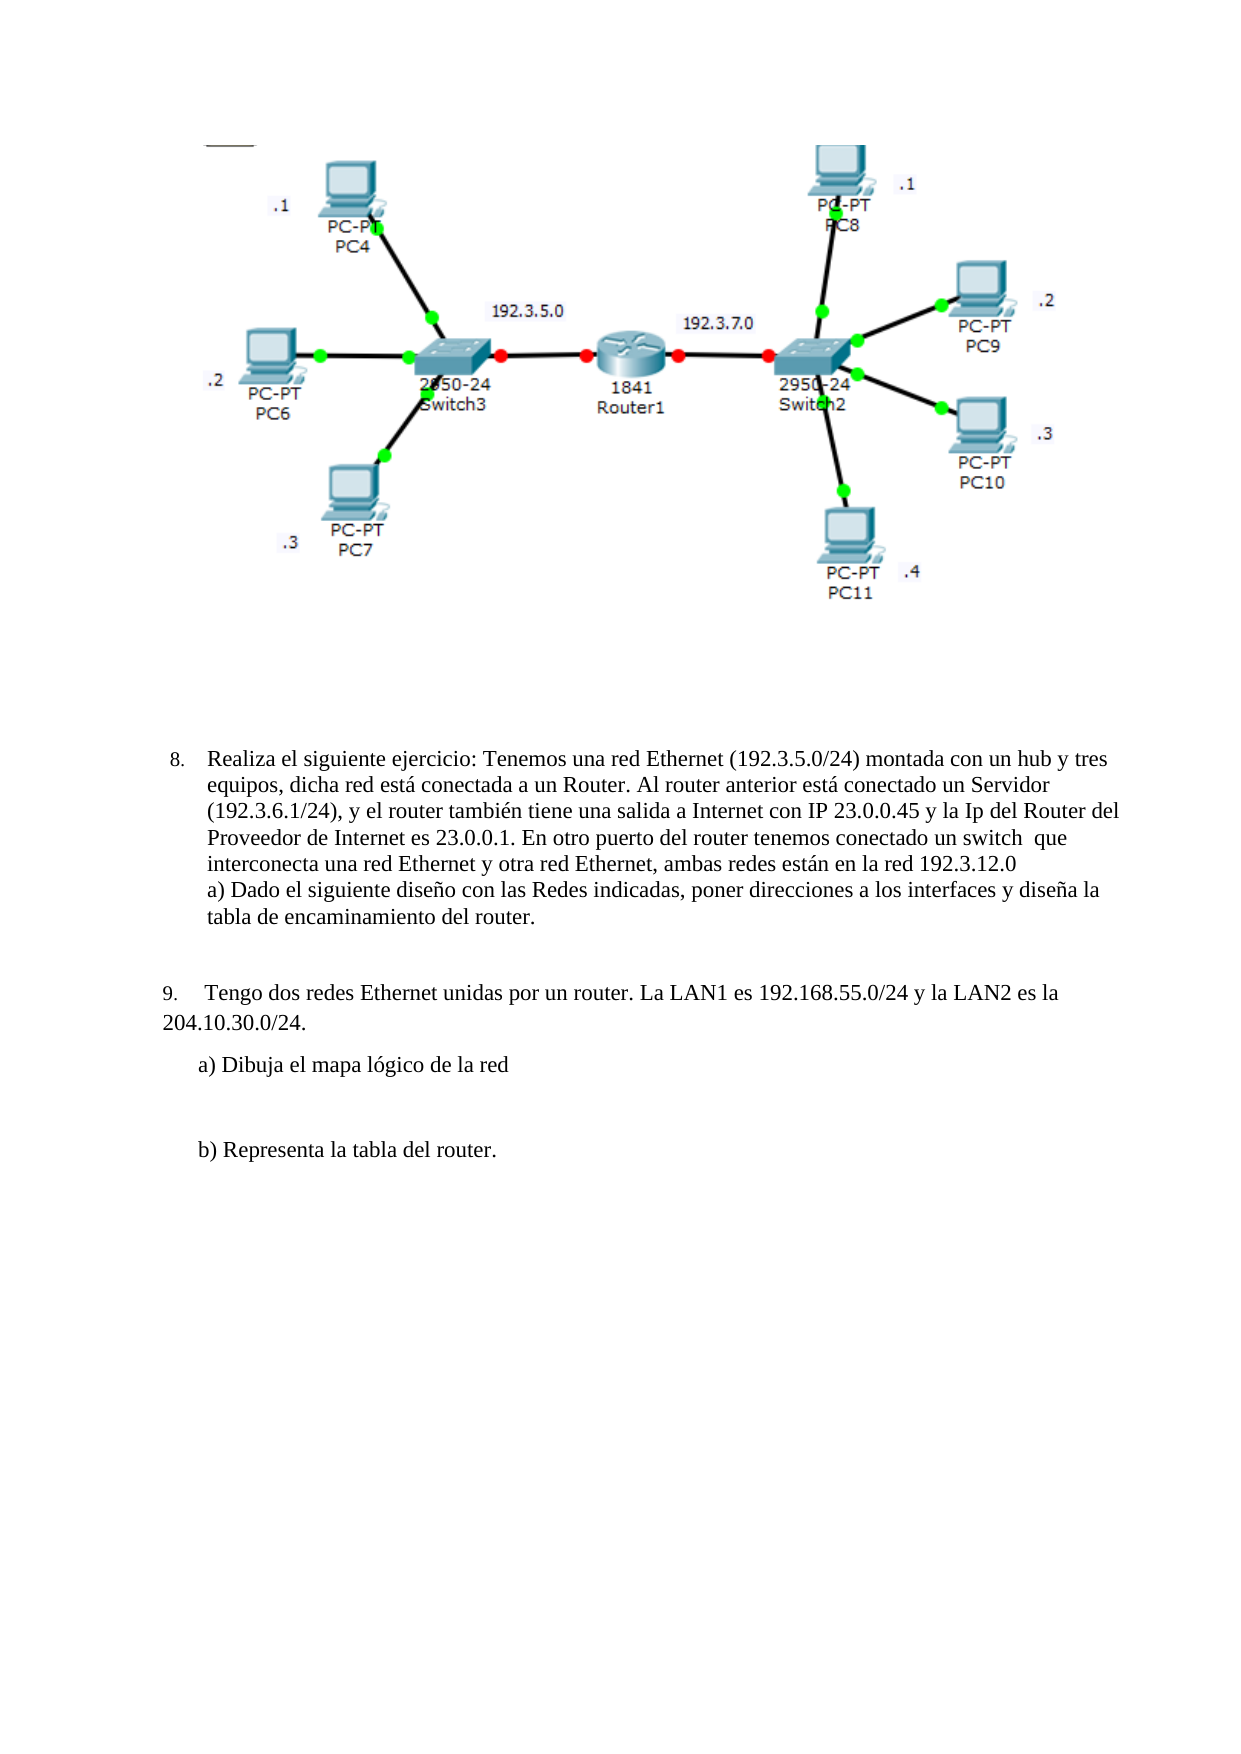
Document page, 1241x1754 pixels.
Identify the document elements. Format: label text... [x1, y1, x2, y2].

list Realiza el siguiente ejercicio: Tenemos una red Ethernet (192.3.5.0/24) montada con un hub y tres equipos, dicha red está conectada a un Router. Al router anterior está conectado un Servidor (192.3.6.1/24), y el router también tiene una salida a Internet con IP 23.0.0.45 y la Ip del Router del Proveedor de Internet es 23.0.0.1. En otro puerto del router tenemos conectado un switch que interconecta una red Ethernet y otra red Ethernet, ambas redes están en la red 192.3.12.0 a) Dado el siguiente diseño con las Redes indicadas, poner direcciones a los interfaces y diseña la tabla de encaminamiento del router. [169, 745, 1137, 929]
text b) Representa la tabla del router. [198, 1136, 1137, 1162]
list Tengo dos redes Ethernet unidas por un router. La LAN1 es 192.168.55.0/24 y la LAN2 es la 204.10.30.0/24. [162, 979, 1137, 1036]
text a) Dibuja el mapa lógico de la red [198, 1052, 1137, 1078]
picture [202, 145, 1133, 616]
